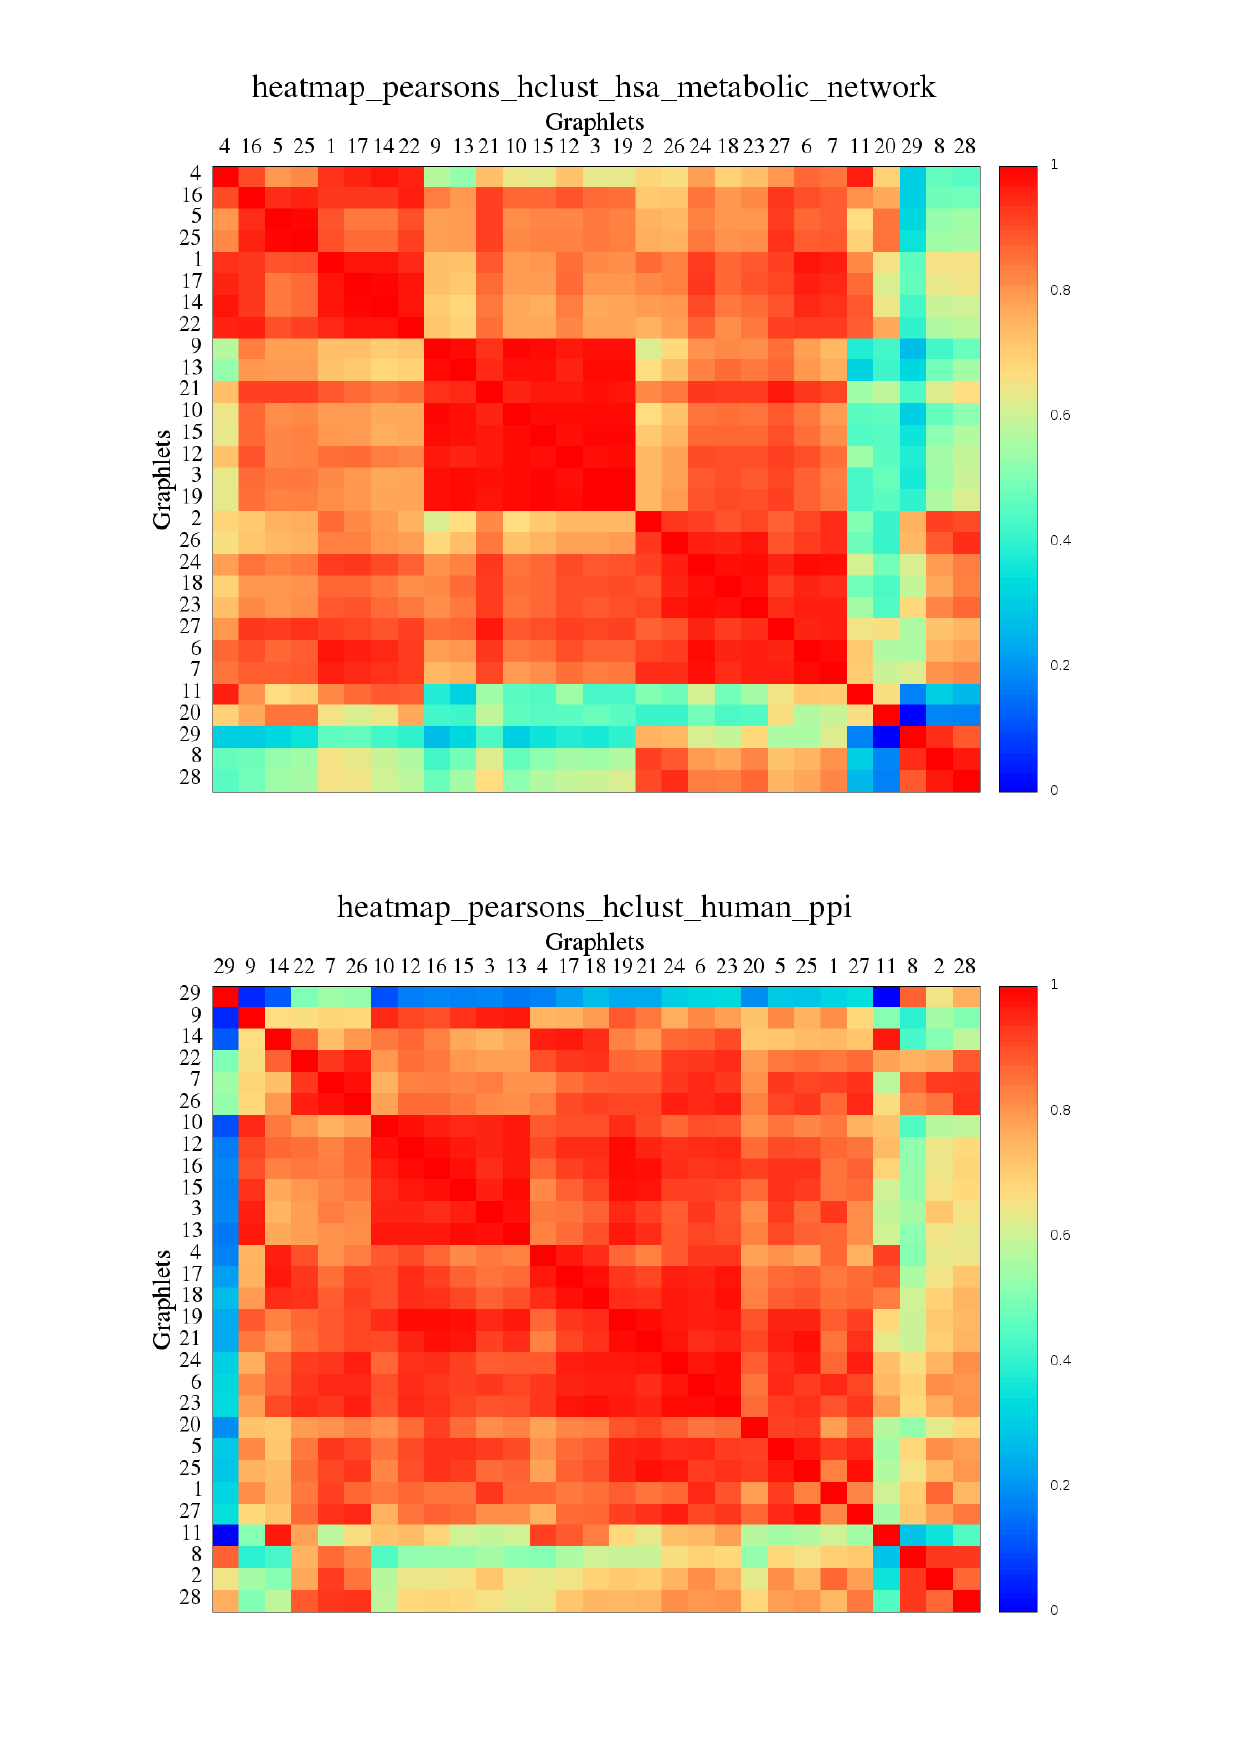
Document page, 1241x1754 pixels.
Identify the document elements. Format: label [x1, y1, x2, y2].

picture [120, 874, 1125, 1628]
picture [120, 54, 1125, 808]
